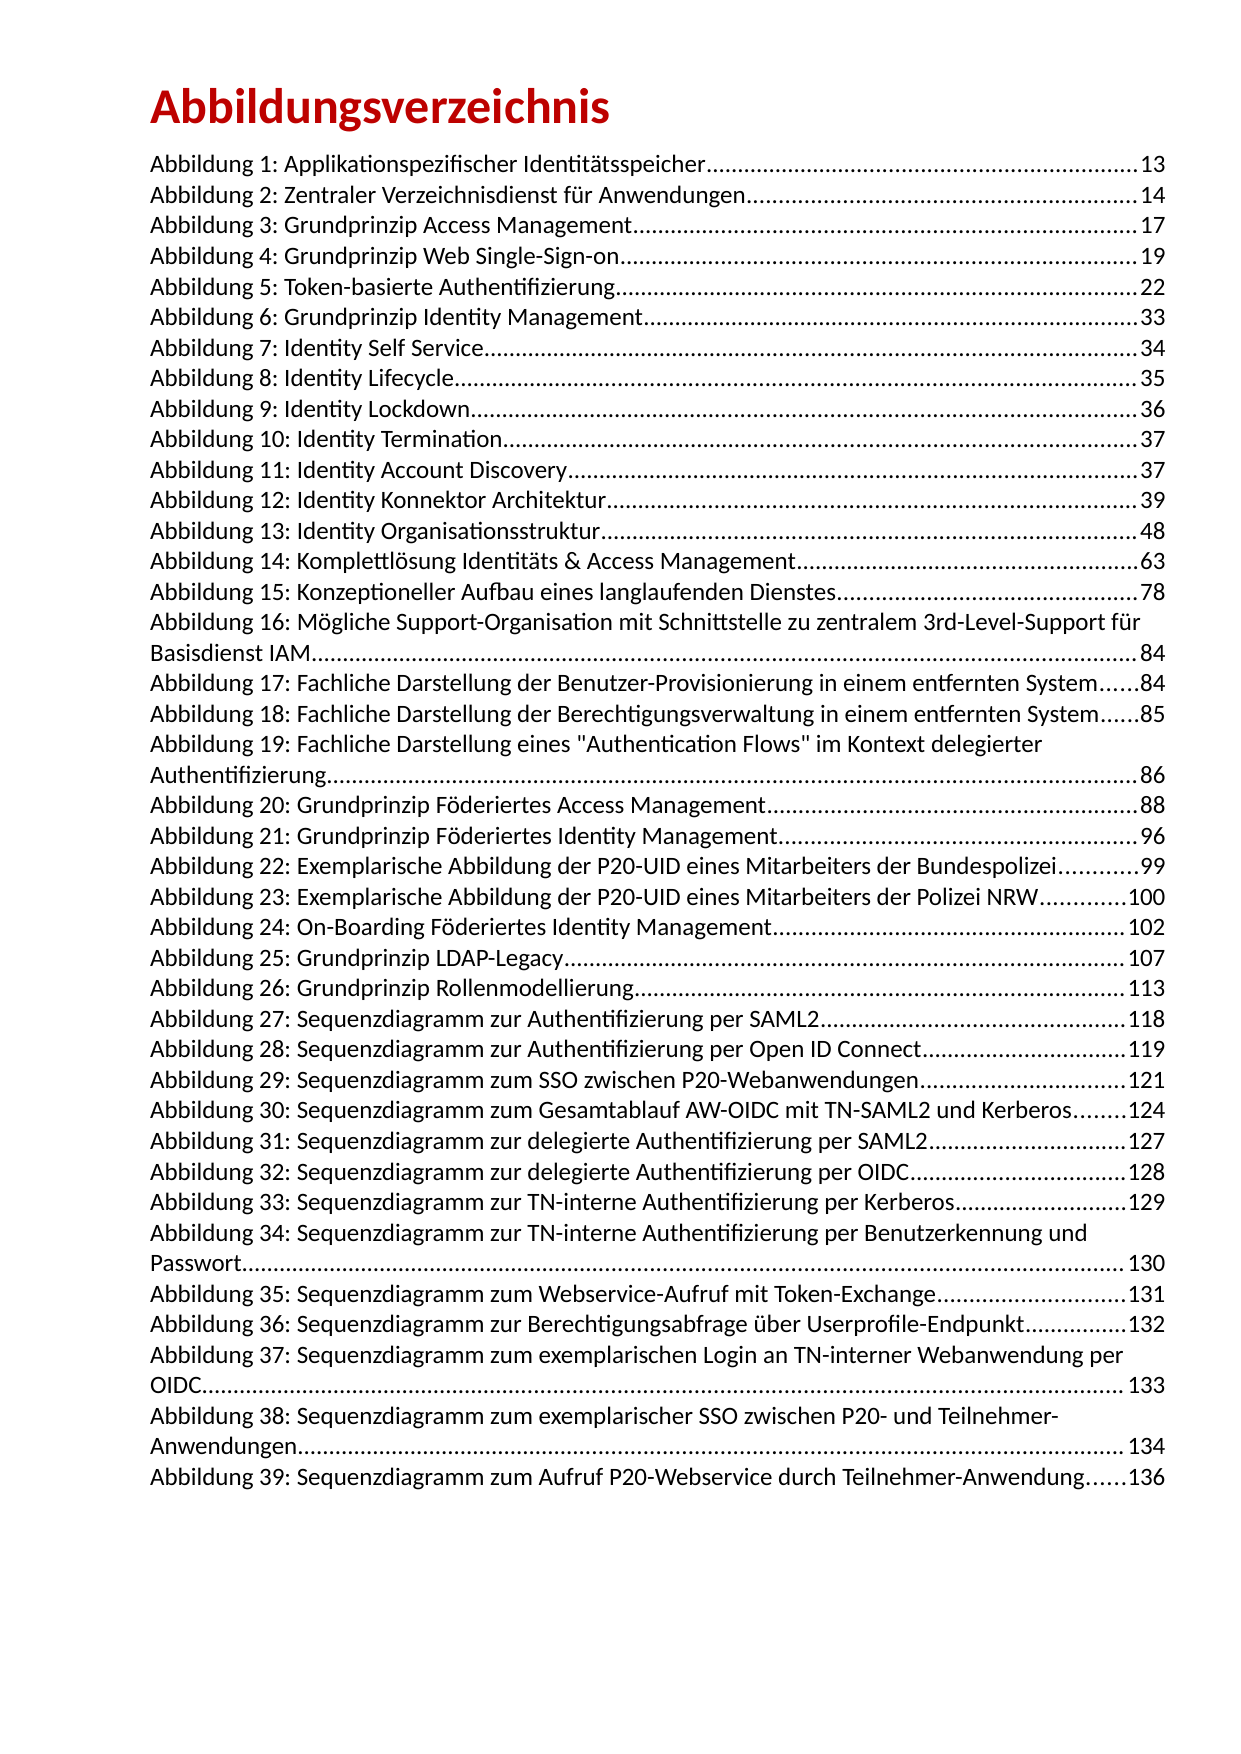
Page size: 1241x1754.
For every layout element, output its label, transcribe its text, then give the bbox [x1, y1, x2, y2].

text Abbildung 5: Token-basierte Authentifizierung 22 [150, 271, 1165, 301]
text Abbildung 4: Grundprinzip Web Single-Sign-on 19 [150, 240, 1165, 271]
text Abbildung 20: Grundprinzip Föderiertes Access Management 88 [150, 789, 1165, 820]
text Abbildung 27: Sequenzdiagramm zur Authentifizierung per SAML2 118 [150, 1003, 1165, 1034]
text Abbildung 32: Sequenzdiagramm zur delegierte Authentifizierung per OIDC 128 [150, 1156, 1165, 1186]
text Abbildung 25: Grundprinzip LDAP-Legacy 107 [150, 942, 1165, 973]
text Abbildung 28: Sequenzdiagramm zur Authentifizierung per Open ID Connect 119 [150, 1034, 1165, 1064]
text Abbildung 15: Konzeptioneller Aufbau eines langlaufenden Dienstes 78 [150, 576, 1165, 606]
text Abbildung 9: Identity Lockdown 36 [150, 393, 1165, 423]
text Abbildung 22: Exemplarische Abbildung der P20-UID eines Mitarbeiters der Bundespolizei 99 [150, 851, 1165, 881]
text Abbildung 36: Sequenzdiagramm zur Berechtigungsabfrage über Userprofile-Endpunkt 132 [150, 1308, 1165, 1339]
text Abbildung 1: Applikationspezifischer Identitätsspeicher 13 [150, 148, 1165, 179]
text Abbildung 14: Komplettlösung Identitäts & Access Management 63 [150, 545, 1165, 576]
text Abbildung 18: Fachliche Darstellung der Berechtigungsverwaltung in einem entfernten System 85 [150, 698, 1165, 728]
text Abbildung 29: Sequenzdiagramm zum SSO zwischen P20-Webanwendungen 121 [150, 1064, 1165, 1095]
text Abbildung 16: Mögliche Support-Organisation mit Schnittstelle zu zentralem 3rd-Level-Support für Basisdienst IAM 84 [150, 606, 1165, 667]
text Abbildung 19: Fachliche Darstellung eines "Authentication Flows" im Kontext delegierter Authentifizierung 86 [150, 728, 1165, 789]
text Abbildung 30: Sequenzdiagramm zum Gesamtablauf AW-OIDC mit TN-SAML2 und Kerberos 124 [150, 1095, 1165, 1125]
text Abbildung 26: Grundprinzip Rollenmodellierung 113 [150, 973, 1165, 1003]
text Abbildung 38: Sequenzdiagramm zum exemplarischer SSO zwischen P20- und Teilnehmer-Anwendungen 134 [150, 1400, 1165, 1461]
text Abbildung 10: Identity Termination 37 [150, 423, 1165, 454]
text Abbildung 13: Identity Organisationsstruktur 48 [150, 515, 1165, 545]
text Abbildung 11: Identity Account Discovery 37 [150, 454, 1165, 484]
text Abbildung 37: Sequenzdiagramm zum exemplarischen Login an TN-interner Webanwendung per OIDC 133 [150, 1339, 1165, 1400]
text Abbildung 17: Fachliche Darstellung der Benutzer-Provisionierung in einem entfernten System 84 [150, 667, 1165, 698]
text Abbildung 33: Sequenzdiagramm zur TN-interne Authentifizierung per Kerberos 129 [150, 1186, 1165, 1217]
text Abbildung 12: Identity Konnektor Architektur 39 [150, 484, 1165, 515]
text Abbildung 21: Grundprinzip Föderiertes Identity Management 96 [150, 820, 1165, 851]
text Abbildung 35: Sequenzdiagramm zum Webservice-Aufruf mit Token-Exchange 131 [150, 1278, 1165, 1308]
text Abbildung 31: Sequenzdiagramm zur delegierte Authentifizierung per SAML2 127 [150, 1125, 1165, 1156]
text Abbildung 7: Identity Self Service 34 [150, 332, 1165, 362]
text Abbildung 2: Zentraler Verzeichnisdienst für Anwendungen 14 [150, 179, 1165, 209]
text Abbildung 8: Identity Lifecycle 35 [150, 362, 1165, 393]
text Abbildung 34: Sequenzdiagramm zur TN-interne Authentifizierung per Benutzerkennung und Passwort 130 [150, 1217, 1165, 1278]
text Abbildung 24: On-Boarding Föderiertes Identity Management 102 [150, 912, 1165, 942]
text Abbildung 39: Sequenzdiagramm zum Aufruf P20-Webservice durch Teilnehmer-Anwendung 136 [150, 1461, 1165, 1491]
text Abbildung 6: Grundprinzip Identity Management 33 [150, 301, 1165, 332]
text Abbildung 3: Grundprinzip Access Management 17 [150, 209, 1165, 240]
text Abbildung 23: Exemplarische Abbildung der P20-UID eines Mitarbeiters der Polizei NRW 100 [150, 881, 1165, 912]
subtitle Abbildungsverzeichnis [150, 75, 1165, 136]
